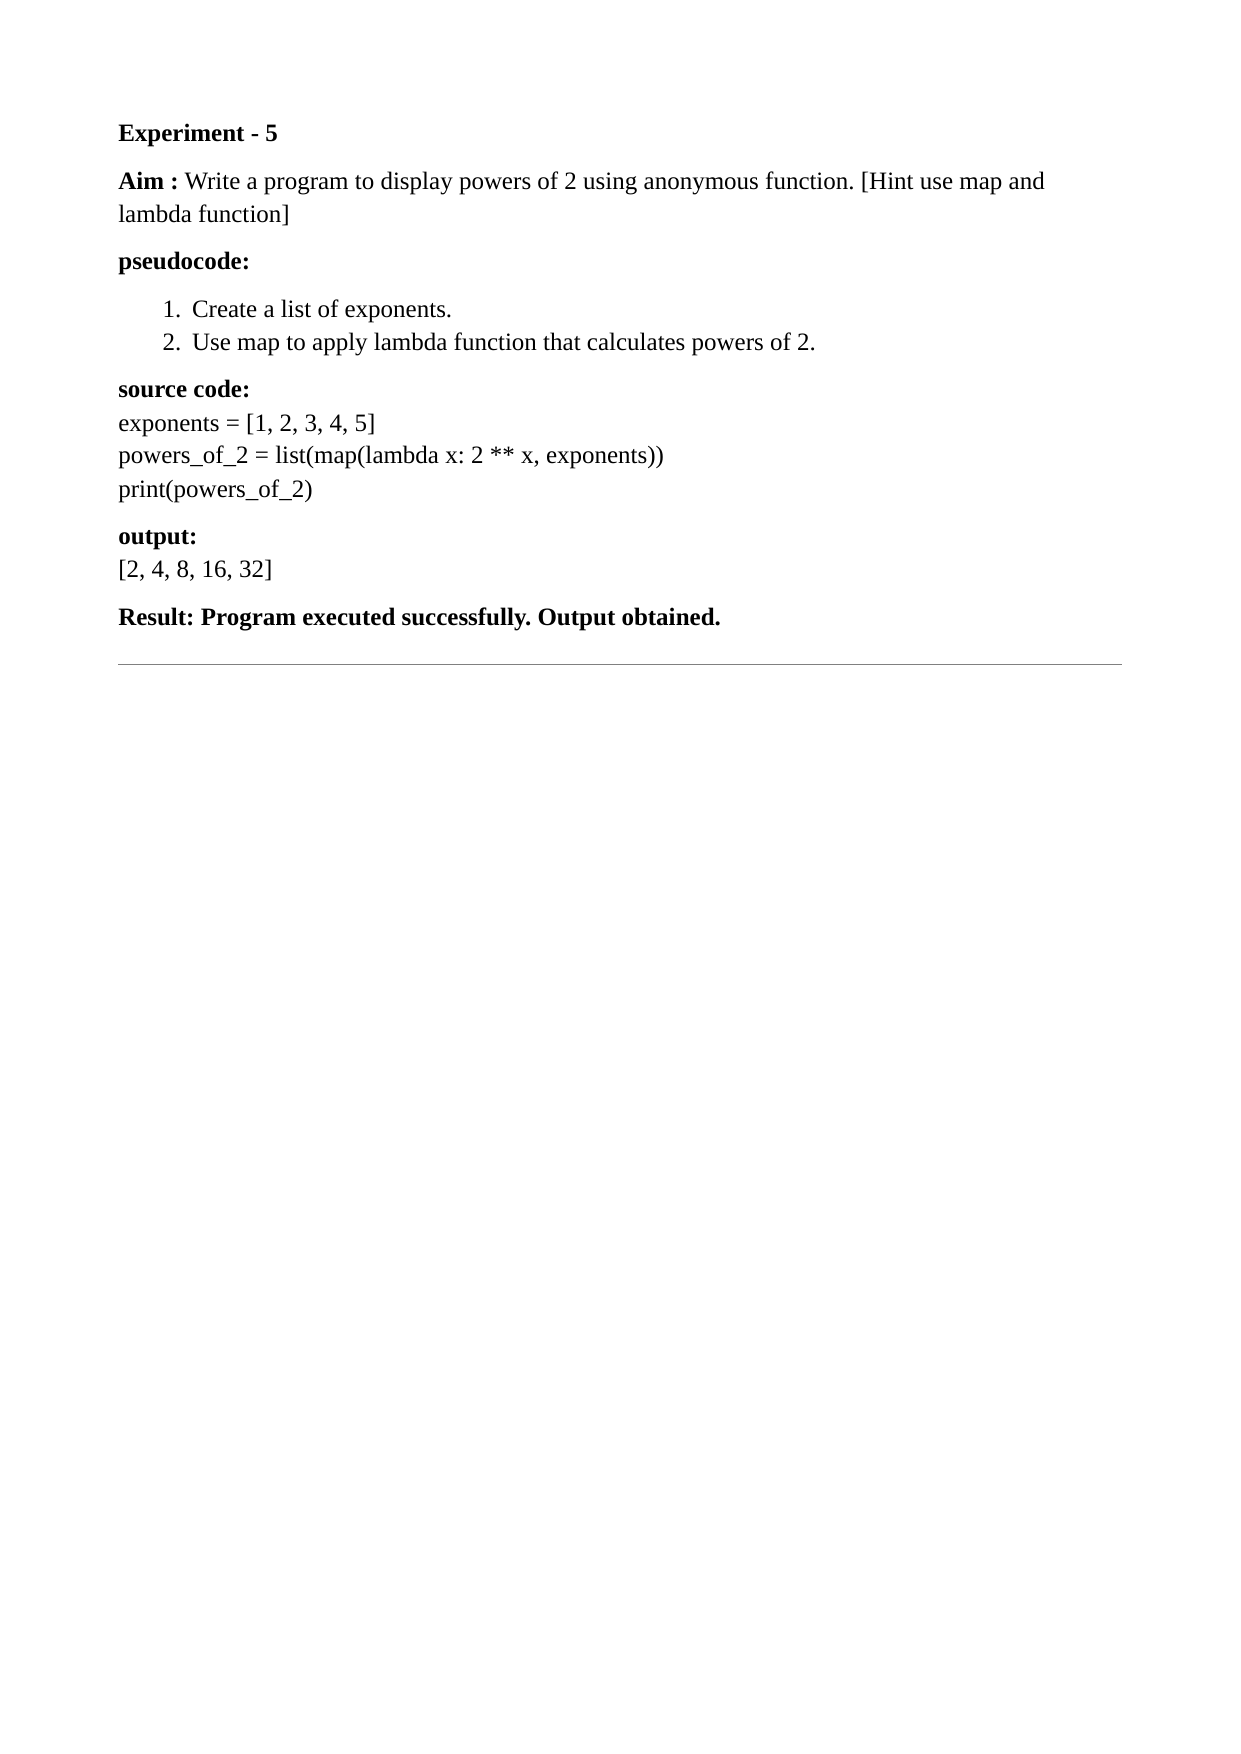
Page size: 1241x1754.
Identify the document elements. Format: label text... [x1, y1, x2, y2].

text source code: exponents = [1, 2, 3, 4, 5] powers_of_2 = list(map(lambda x: 2 ** x, exponents)) print(powers_of_2) [118, 374, 1122, 502]
text Result: Program executed successfully. Output obtained. [118, 602, 1122, 631]
text pseudocode: [118, 246, 1122, 275]
list Create a list of exponents. [162, 294, 1122, 323]
text Experiment - 5 [118, 118, 1122, 147]
text output: [2, 4, 8, 16, 32] [118, 521, 1122, 583]
list Use map to apply lambda function that calculates powers of 2. [162, 327, 1122, 356]
text Aim : Write a program to display powers of 2 using anonymous function. [Hint use map and lambda function] [118, 166, 1122, 227]
